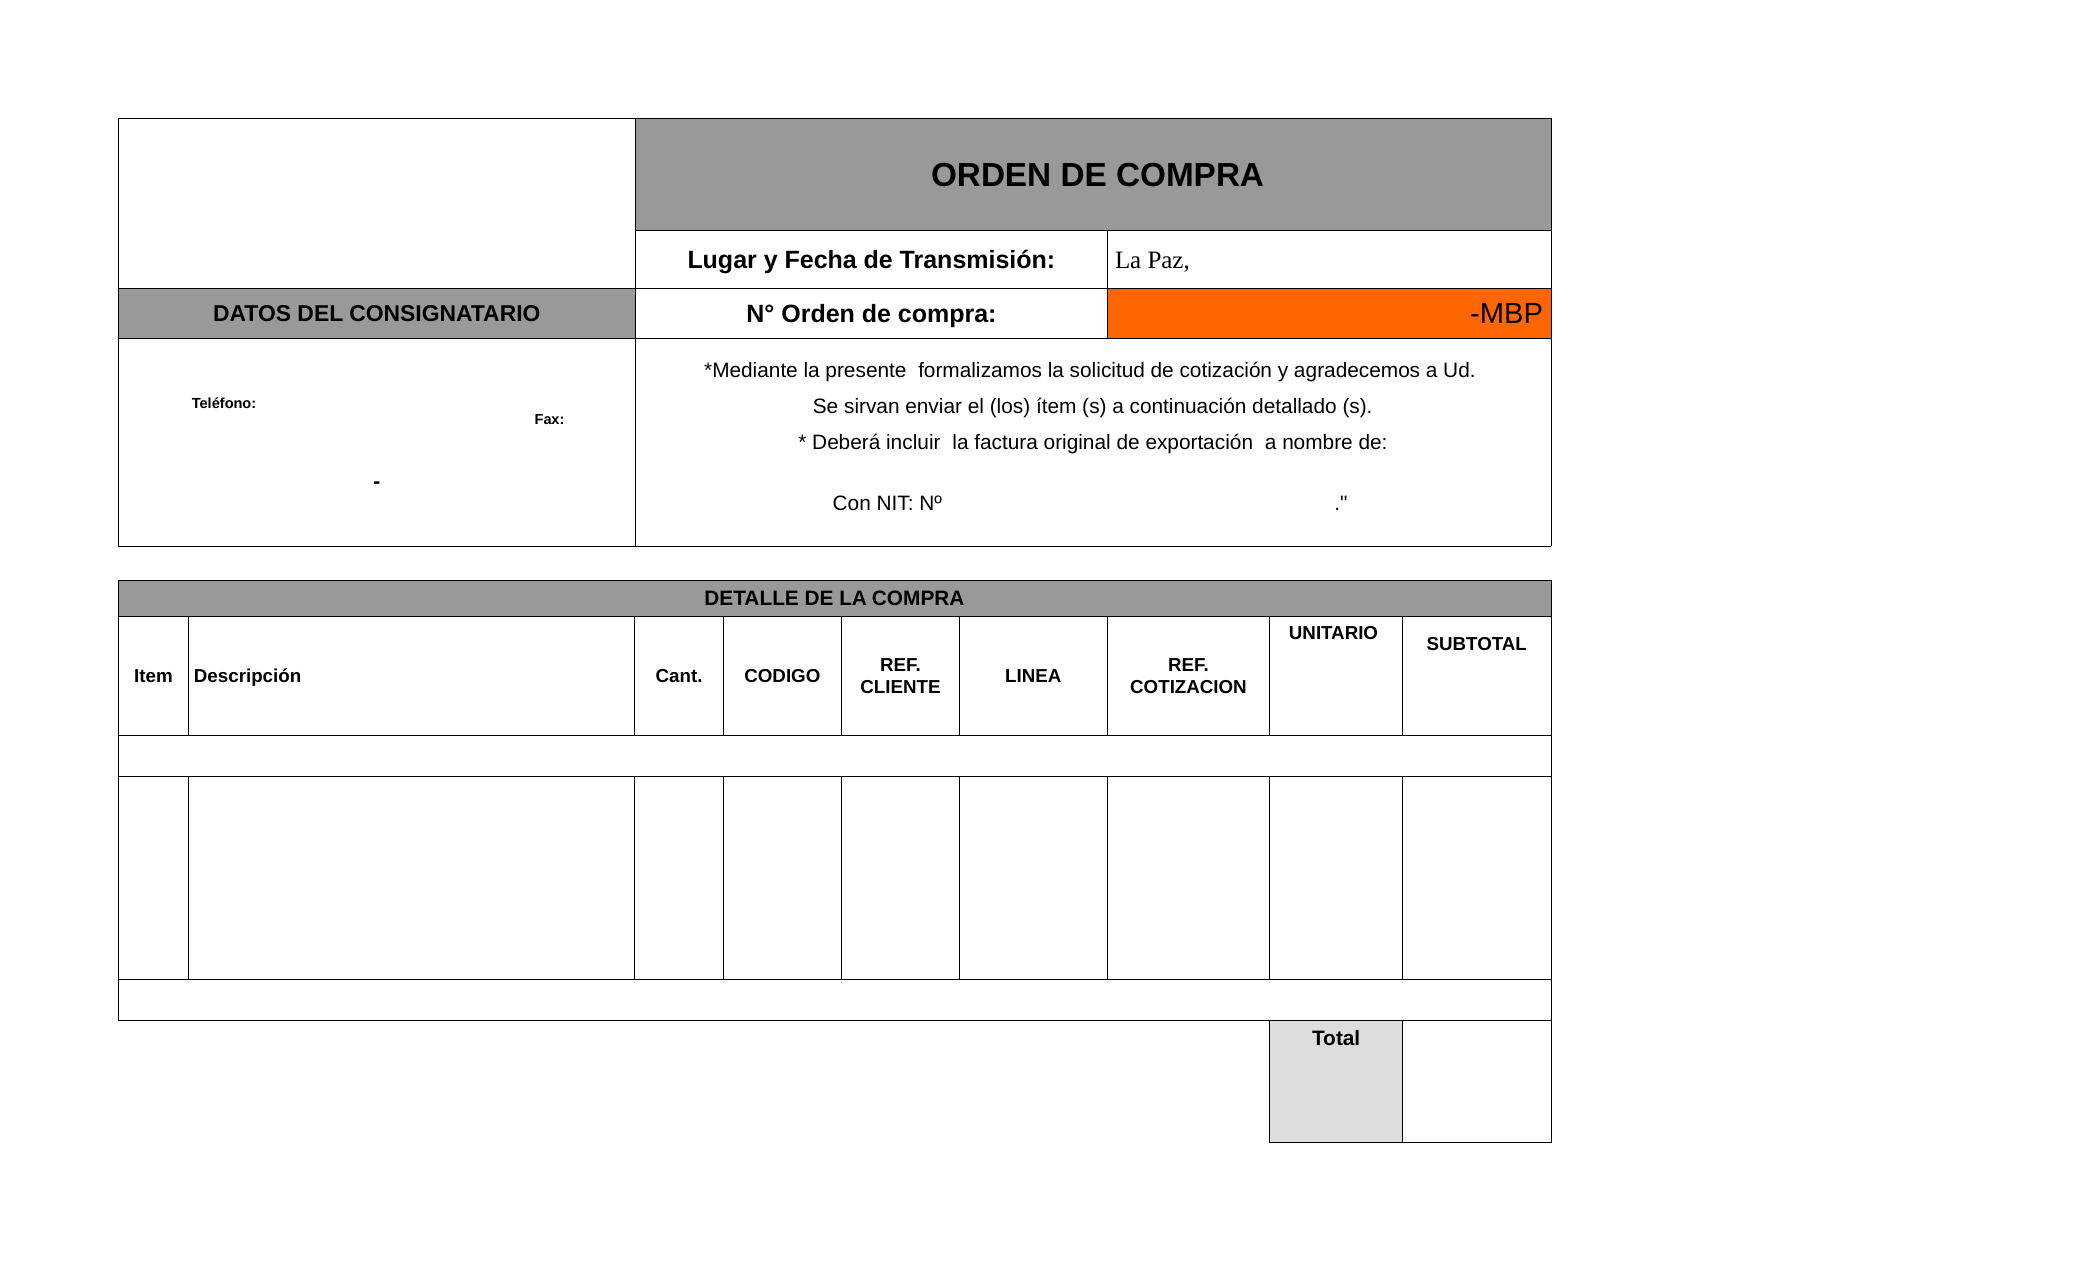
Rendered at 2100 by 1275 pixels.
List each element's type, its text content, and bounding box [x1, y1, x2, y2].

table_cell *Mediante la presente formalizamos la solicitud de cotización y agradecemos a Ud. Se sirvan enviar el (los) ítem (s) a continuación detallado (s). * Deberá incluir la factura original de exportación a nombre de: <objects[0].company_id.partner_id.name> Con NIT: Nº <objects[0].company_id.partner_id.nit>." [636, 339, 1551, 546]
table_cell LINEA [960, 617, 1107, 735]
table_header ORDEN DE COMPRA [636, 119, 1551, 230]
table_cell N° Orden de compra: [636, 289, 1107, 338]
table_cell REF. COTIZACION [1108, 617, 1269, 735]
table_cell <l.product_id.default_code> [724, 777, 841, 979]
table_cell La Paz, <date(objects[0].date_order)> [1108, 231, 1551, 288]
table_cell SUBTOTAL <objects[0].currency_id.name_on_report> [1403, 617, 1551, 735]
table_cell <int(l.product_qty)> [635, 777, 723, 979]
table_cell UNITARIO <objects[0].currency_id.name_on_report> [1270, 617, 1402, 735]
table_cell DATOS DEL CONSIGNATARIO [119, 289, 635, 338]
table_cell <objects[0].partner_ref>-MBP [1108, 289, 1551, 338]
table_cell [118, 1021, 1269, 1142]
table_cell <l.ref_order> [1108, 777, 1269, 979]
table_cell Descripción [189, 617, 634, 735]
table_cell Cant. [635, 617, 723, 735]
table_cell REF. CLIENTE [842, 617, 959, 735]
table_cell <l.ref_partner> [842, 777, 959, 979]
table_cell <for each="l in objects[0].order_line"> [119, 736, 1551, 776]
table_cell <"%.2f" % o.amount_total> [1403, 1021, 1551, 1142]
table_cell <objects[0].company_id.partner_id.name> <objects[0].company_id.partner_id.street> <objects[0].company_id.partner_id.street2> Teléfono: <objects[0].company_id.partner_id.phone> <if test="objects[0].company_id.partner_id.fax">Fax: <objects[0].company_id.partner_id.fax></if> <objects[0].company_id.partner_id.state_id.name>- <objects[0].company_id.partner_id.country_id.name> [119, 339, 635, 546]
table_cell <"%.2f" % l.price_unit> [1270, 777, 1402, 979]
table_cell <"%.2f" % l.price_total> [1403, 777, 1551, 979]
table_cell Total <objects[0].currency_id.name_on_report> [1270, 1021, 1402, 1142]
table_cell </for> [119, 980, 1551, 1020]
table_cell Lugar y Fecha de Transmisión: [636, 231, 1107, 288]
table_header DETALLE DE LA COMPRA [119, 581, 1551, 616]
table_header [119, 119, 635, 288]
table_cell <myset({'test':myget('test')+1})><myget('test')> [119, 777, 188, 979]
table_cell CODIGO [724, 617, 841, 735]
table_cell Item [119, 617, 188, 735]
table_cell <l.brand> [960, 777, 1107, 979]
table_cell <l.name> [189, 777, 634, 979]
